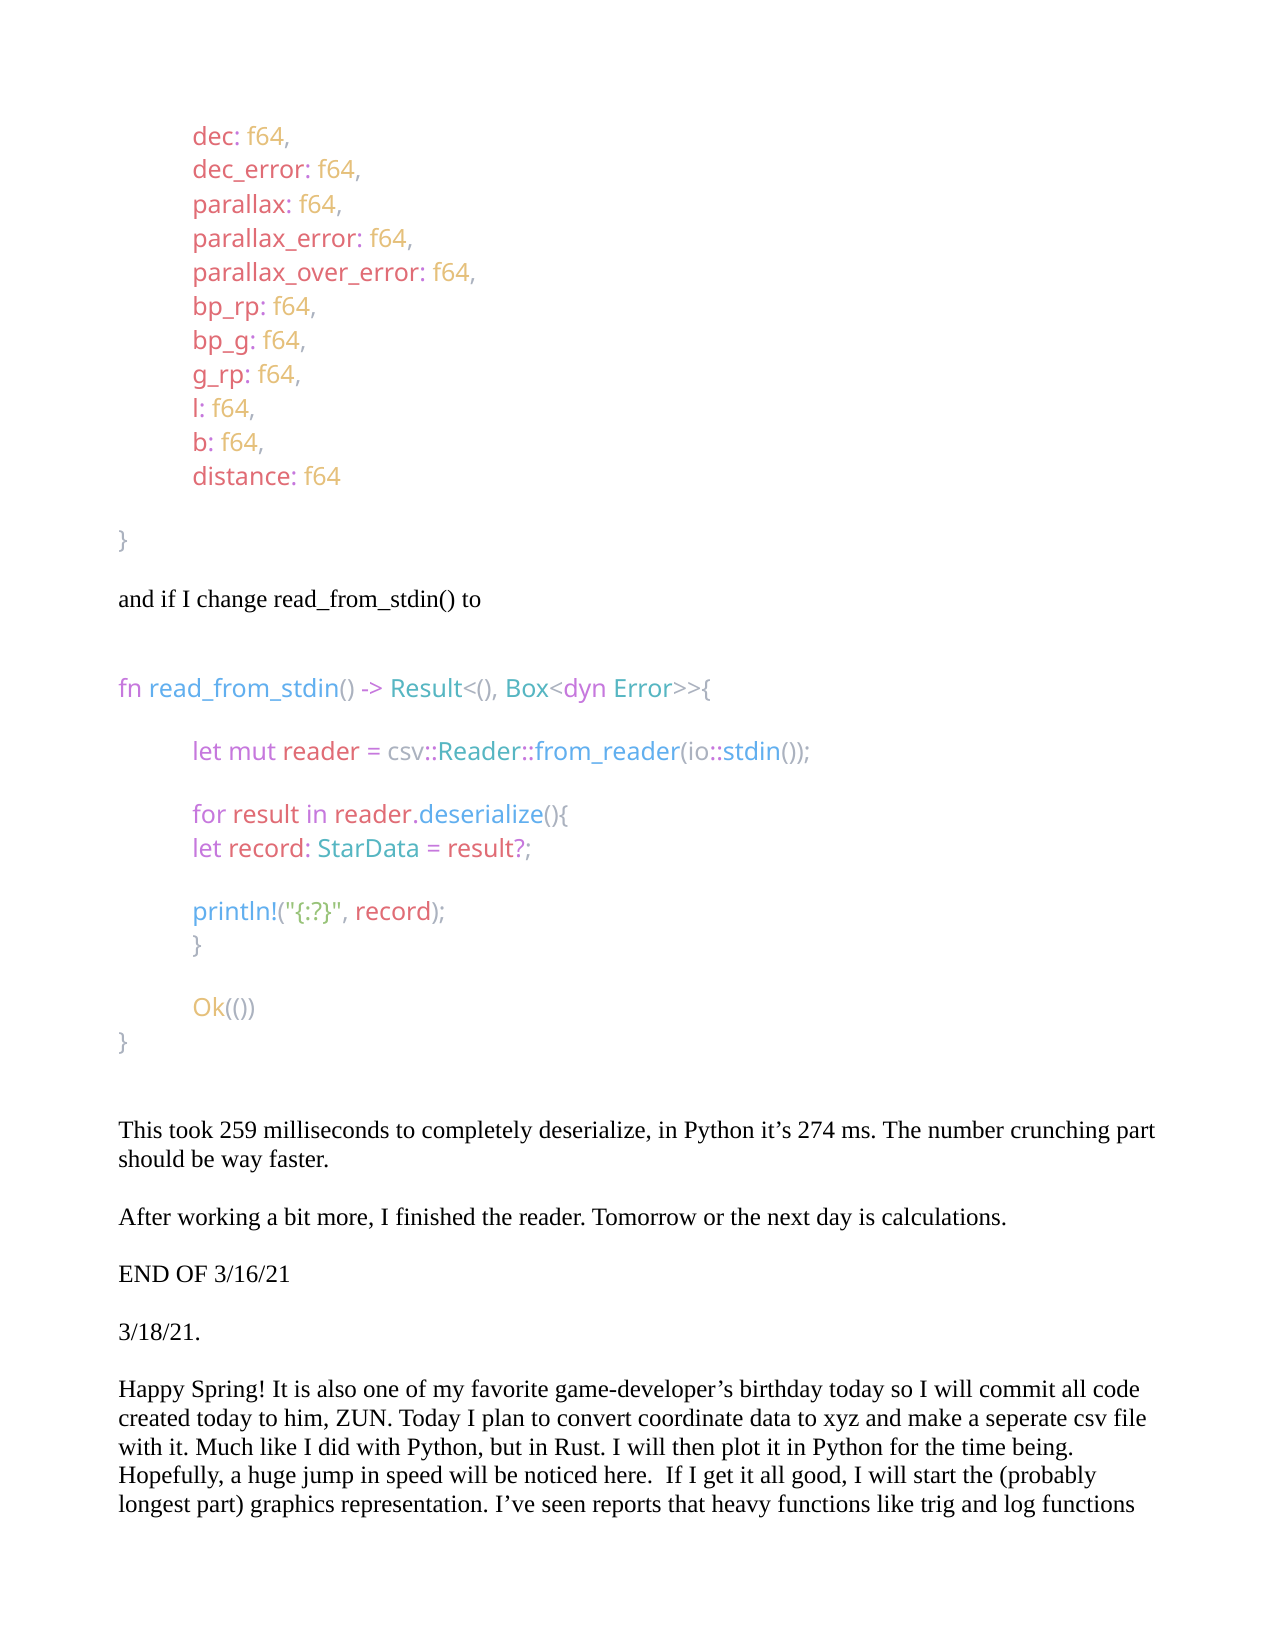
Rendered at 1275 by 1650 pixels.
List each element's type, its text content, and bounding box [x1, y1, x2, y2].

text } [118, 1024, 1157, 1058]
text dec: f64, [118, 118, 1157, 152]
text END OF 3/16/21 [118, 1259, 1157, 1288]
text } [118, 522, 1157, 556]
text g_rp: f64, [118, 357, 1157, 391]
text bp_g: f64, [118, 322, 1157, 357]
text and if I change read_from_stdin() to [118, 584, 1157, 613]
text } [118, 927, 1157, 961]
text 3/18/21. [118, 1317, 1157, 1346]
text distance: f64 [118, 459, 1157, 493]
text parallax: f64, [118, 186, 1157, 220]
text Happy Spring! It is also one of my favorite game-developer’s birthday today so I will commit all code created today to him, ZUN. Today I plan to convert coordinate data to xyz and make a seperate csv file with it. Much like I did with Python, but in Rust. I will then plot it in Python for the time being. Hopefully, a huge jump in speed will be noticed here. If I get it all good, I will start the (probably longest part) graphics representation. I’ve seen reports that heavy functions like trig and log functions [118, 1374, 1157, 1518]
text println!("{:?}", record); [118, 893, 1157, 927]
text parallax_error: f64, [118, 220, 1157, 254]
text for result in reader.deserialize(){ [118, 796, 1157, 830]
text dec_error: f64, [118, 152, 1157, 186]
text let record: StarData = result?; [118, 830, 1157, 864]
text b: f64, [118, 425, 1157, 459]
text parallax_over_error: f64, [118, 254, 1157, 288]
text This took 259 milliseconds to completely deserialize, in Python it’s 274 ms. The number crunching part should be way faster. [118, 1116, 1157, 1173]
text fn read_from_stdin() -> Result<(), Box<dyn Error>>{ [118, 671, 1157, 705]
text let mut reader = csv::Reader::from_reader(io::stdin()); [118, 733, 1157, 767]
text bp_rp: f64, [118, 288, 1157, 322]
text After working a bit more, I finished the reader. Tomorrow or the next day is calculations. [118, 1202, 1157, 1231]
text Ok(()) [118, 990, 1157, 1024]
text l: f64, [118, 391, 1157, 425]
